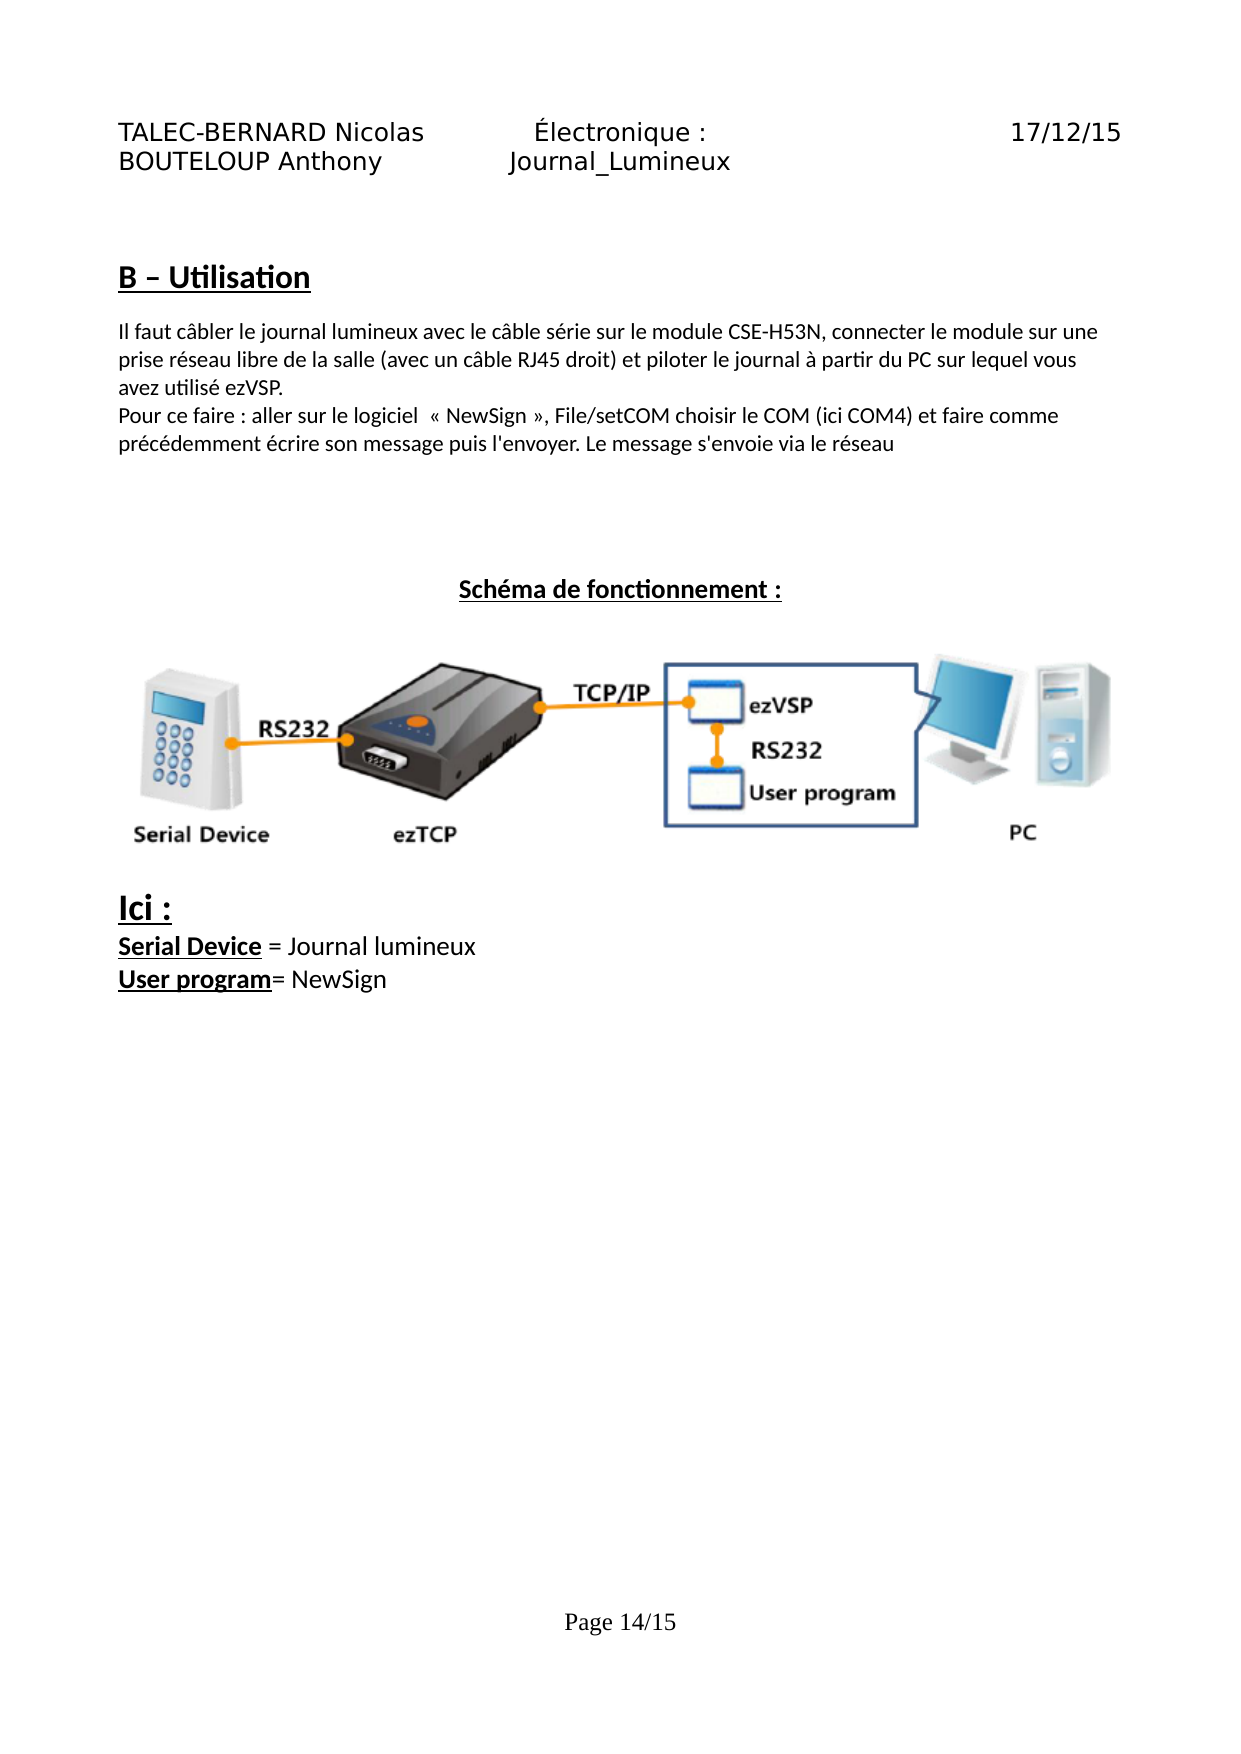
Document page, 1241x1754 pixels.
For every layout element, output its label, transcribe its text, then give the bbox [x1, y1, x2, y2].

text Schéma de fonctionnement : [118, 572, 1122, 605]
subtitle B – Utilisation [118, 256, 1122, 297]
text Pour ce faire : aller sur le logiciel « NewSign », File/setCOM choisir le COM (ici COM4) et faire comme précédemment écrire son message puis l'envoyer. Le message s'envoie via le réseau [118, 401, 1122, 457]
picture [116, 624, 1121, 855]
text Ici : [118, 883, 1122, 929]
text Serial Device = Journal lumineux [118, 929, 1122, 962]
text Il faut câbler le journal lumineux avec le câble série sur le module CSE-H53N, connecter le module sur une prise réseau libre de la salle (avec un câble RJ45 droit) et piloter le journal à partir du PC sur lequel vous avez utilisé ezVSP. [118, 317, 1122, 401]
text User program= NewSign [118, 962, 1122, 995]
